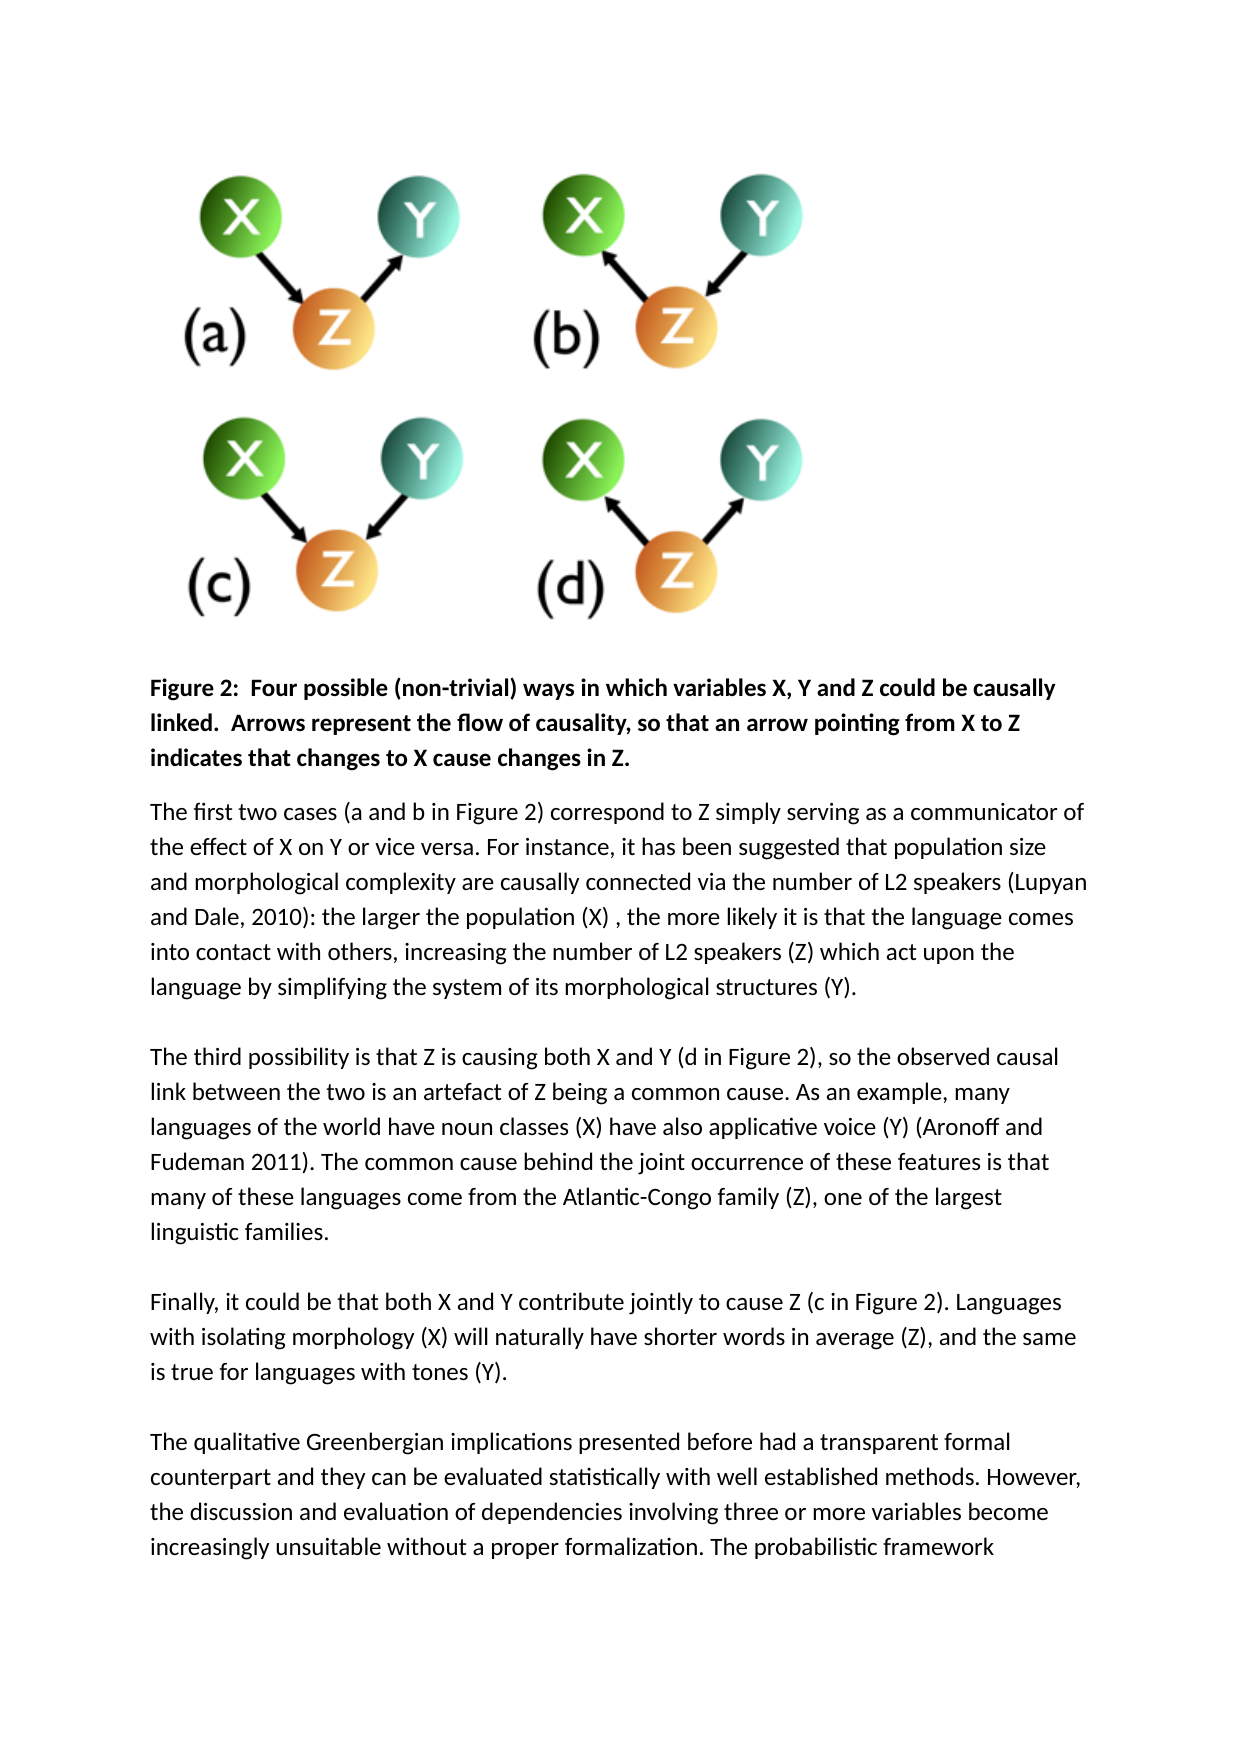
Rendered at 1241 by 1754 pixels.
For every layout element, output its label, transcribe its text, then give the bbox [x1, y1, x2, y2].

text Finally, it could be that both X and Y contribute jointly to cause Z (c in Figure 2). Languages with isolating morphology (X) will naturally have shorter words in average (Z), and the same is true for languages with tones (Y). [150, 1286, 1090, 1387]
text Figure 2: Four possible (non-trivial) ways in which variables X, Y and Z could be causally linked. Arrows represent the flow of causality, so that an arrow pointing from X to Z indicates that changes to X cause changes in Z. [150, 673, 1090, 773]
text The first two cases (a and b in Figure 2) correspond to Z simply serving as a communicator of the effect of X on Y or vice versa. For instance, it has been suggested that population size and morphological complexity are causally connected via the number of L2 speakers (Lupyan and Dale, 2010): the larger the population (X) , the more likely it is that the language comes into contact with others, increasing the number of L2 speakers (Z) which act upon the language by simplifying the system of its morphological structures (Y). [150, 796, 1090, 1002]
picture [168, 168, 816, 632]
text The third possibility is that Z is causing both X and Y (d in Figure 2), so the observed causal link between the two is an artefact of Z being a common cause. As an example, many languages of the world have noun classes (X) have also applicative voice (Y) (Aronoff and Fudeman 2011). The common cause behind the joint occurrence of these features is that many of these languages come from the Atlantic-Congo family (Z), one of the largest linguistic families. [150, 1041, 1090, 1247]
text The qualitative Greenbergian implications presented before had a transparent formal counterpart and they can be evaluated statistically with well established methods. However, the discussion and evaluation of dependencies involving three or more variables become increasingly unsuitable without a proper formalization. The probabilistic framework [150, 1426, 1090, 1562]
